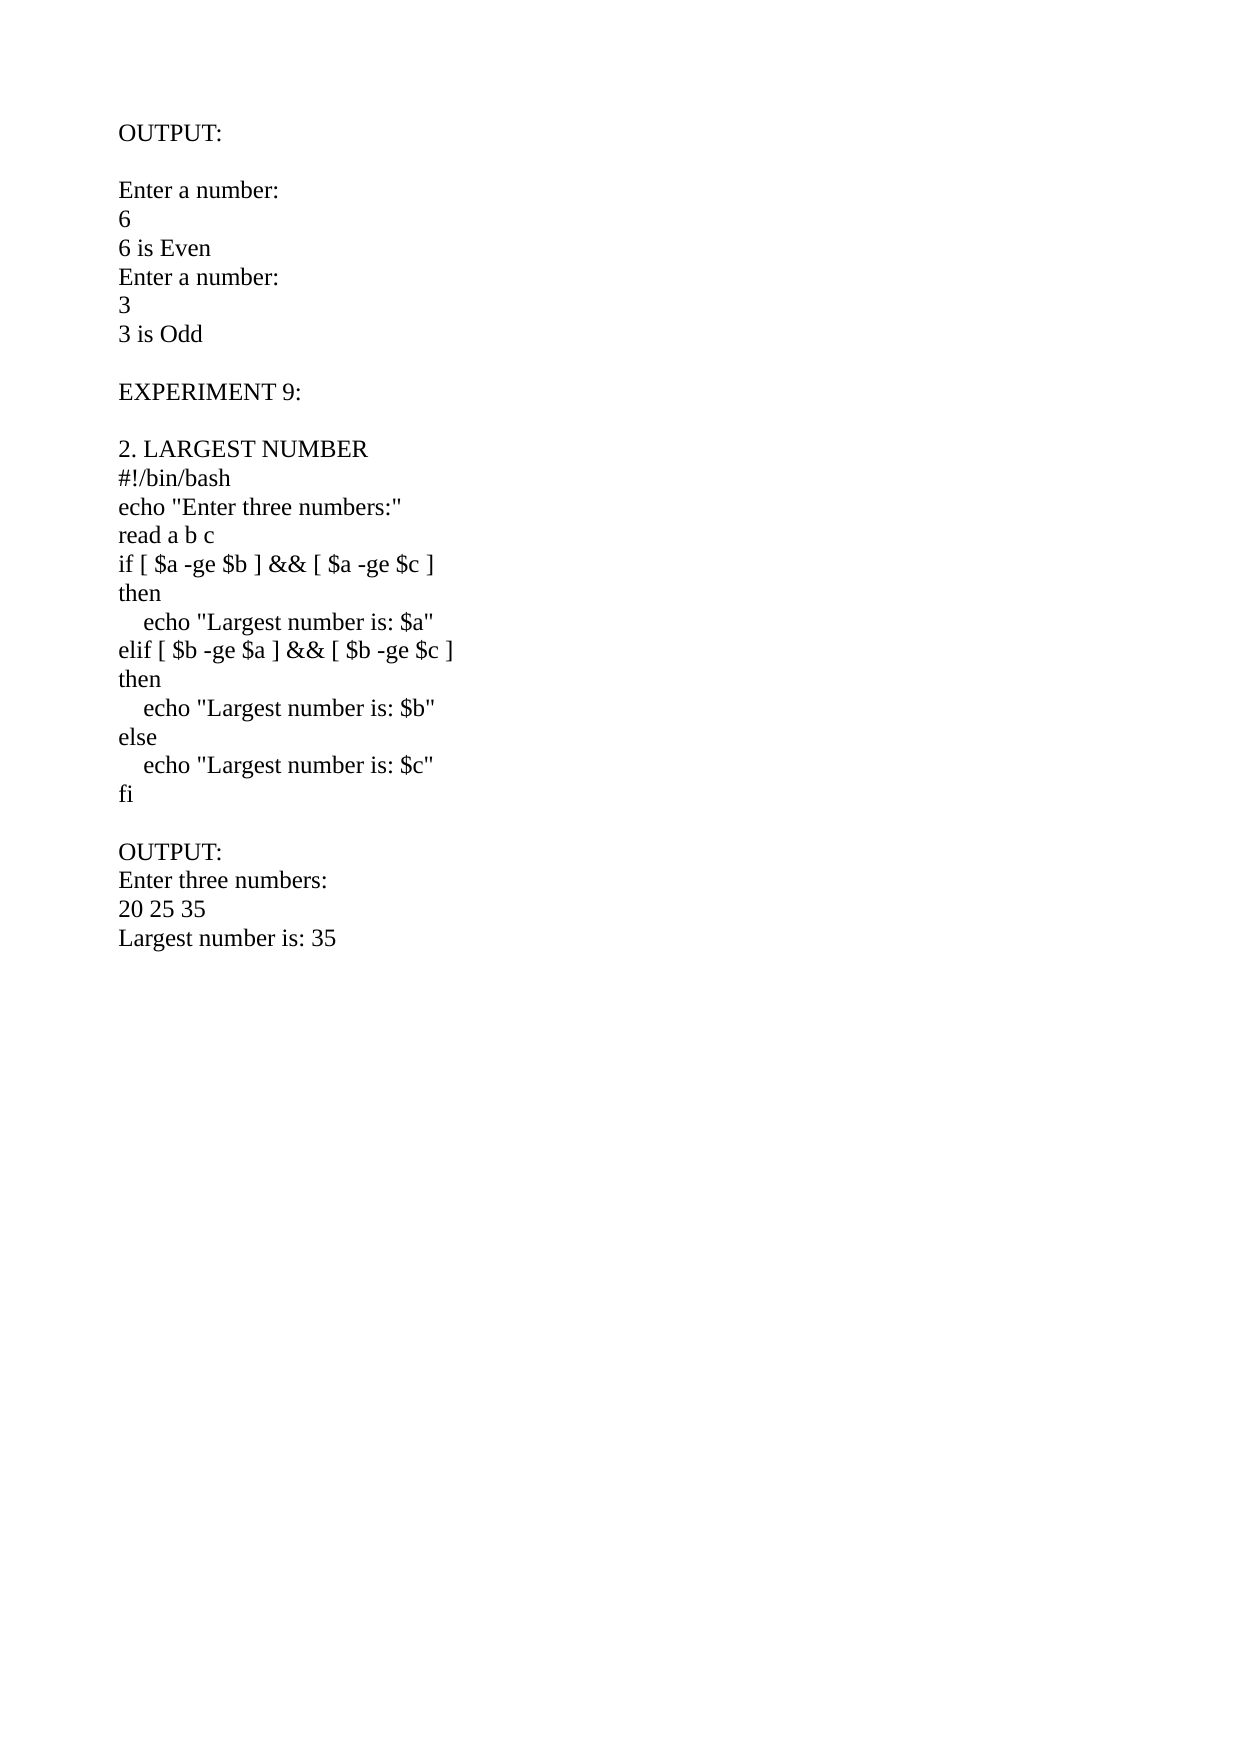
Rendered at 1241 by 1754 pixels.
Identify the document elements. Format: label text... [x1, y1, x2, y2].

text then [118, 664, 1122, 693]
text 6 [118, 204, 1122, 233]
text elif [ $b -ge $a ] && [ $b -ge $c ] [118, 636, 1122, 664]
text echo "Enter three numbers:" [118, 492, 1122, 521]
text read a b c [118, 521, 1122, 549]
text echo "Largest number is: $b" [118, 693, 1122, 722]
text EXPERIMENT 9: [118, 377, 1122, 406]
text Largest number is: 35 [118, 923, 1122, 952]
text OUTPUT: [118, 837, 1122, 866]
text #!/bin/bash [118, 463, 1122, 492]
text 3 [118, 291, 1122, 319]
text Enter three numbers: [118, 866, 1122, 894]
text 20 25 35 [118, 894, 1122, 923]
text else [118, 722, 1122, 751]
text 2. LARGEST NUMBER [118, 434, 1122, 463]
text if [ $a -ge $b ] && [ $a -ge $c ] [118, 549, 1122, 578]
text Enter a number: [118, 176, 1122, 204]
text echo "Largest number is: $c" [118, 751, 1122, 779]
text fi [118, 779, 1122, 808]
text 6 is Even [118, 233, 1122, 262]
text OUTPUT: [118, 118, 1122, 147]
text then [118, 578, 1122, 607]
text 3 is Odd [118, 319, 1122, 348]
text Enter a number: [118, 262, 1122, 291]
text echo "Largest number is: $a" [118, 607, 1122, 636]
